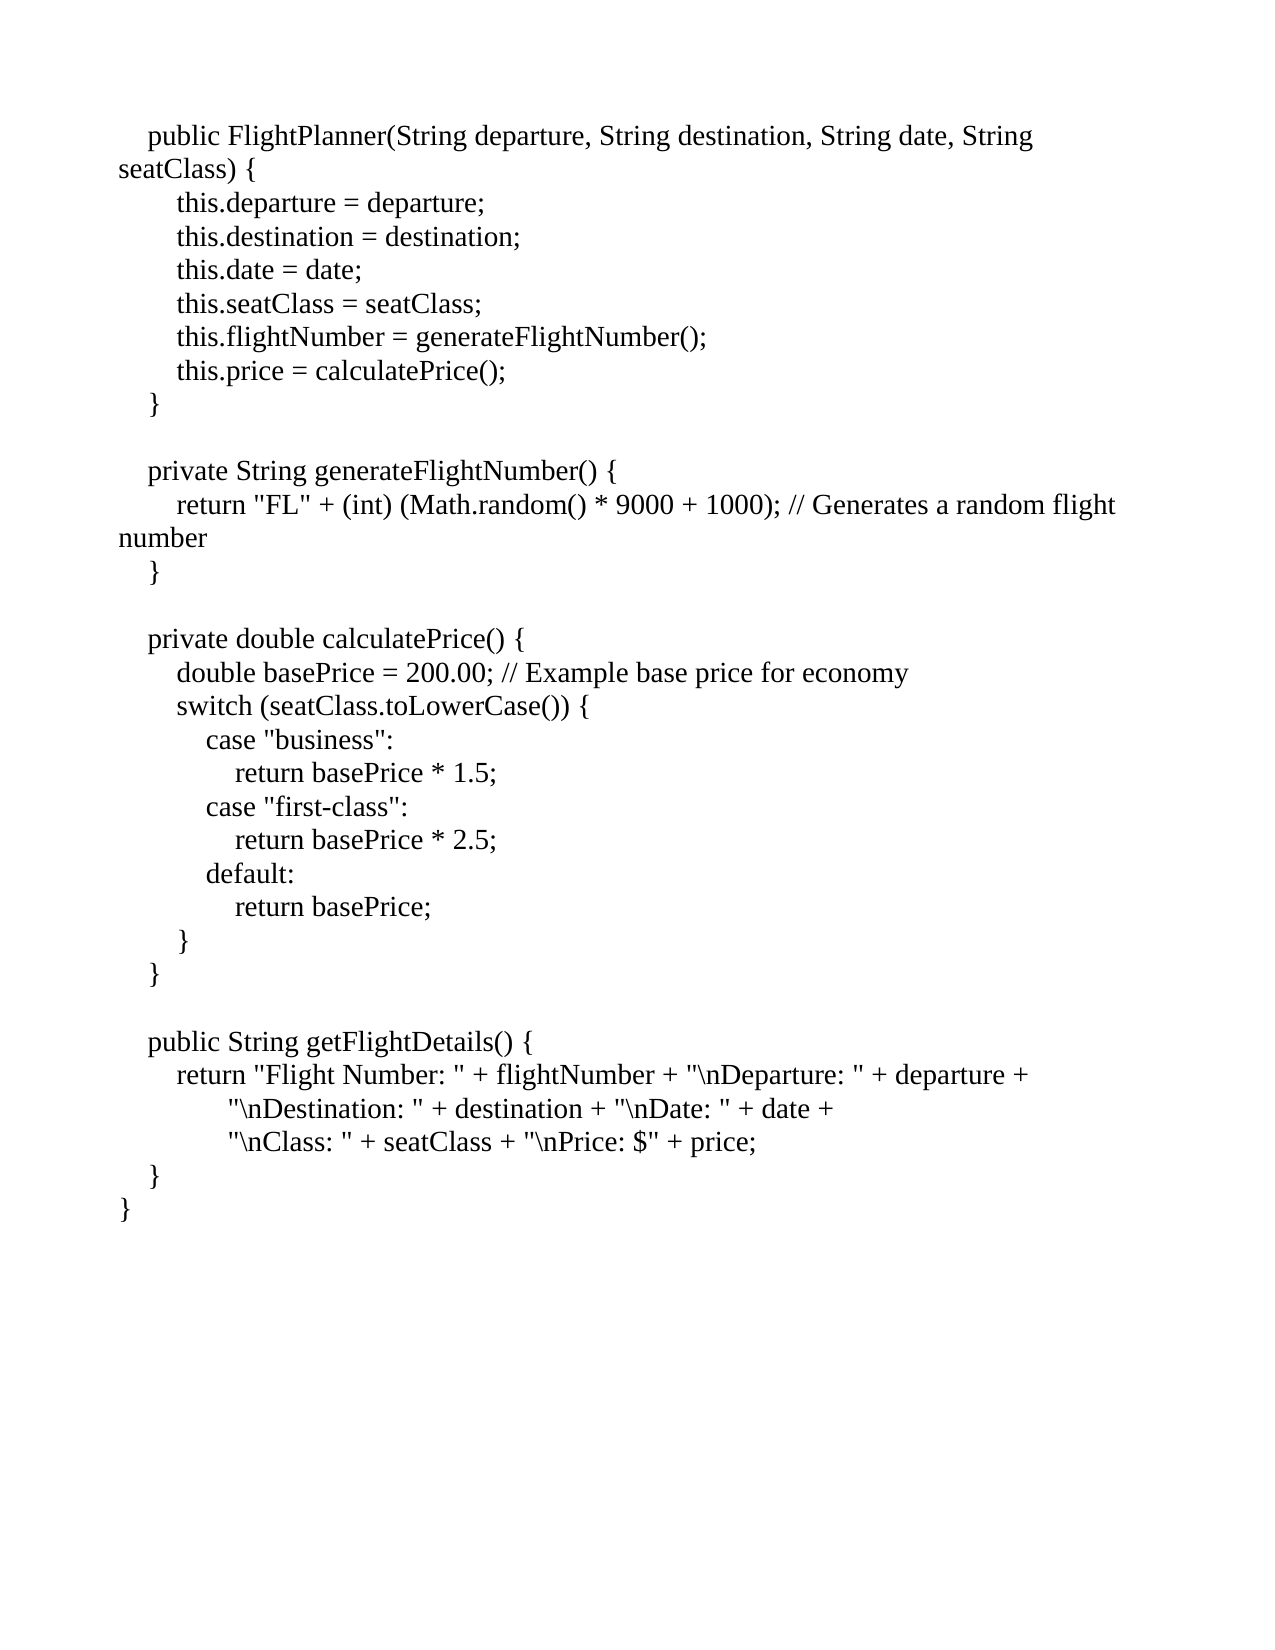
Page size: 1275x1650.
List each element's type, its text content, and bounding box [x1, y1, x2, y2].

text return basePrice * 1.5; [118, 755, 1157, 789]
text private String generateFlightNumber() { [118, 453, 1157, 487]
text this.price = calculatePrice(); [118, 353, 1157, 386]
text } [118, 1158, 1157, 1191]
text this.flightNumber = generateFlightNumber(); [118, 319, 1157, 353]
text double basePrice = 200.00; // Example base price for economy [118, 655, 1157, 688]
text return "FL" + (int) (Math.random() * 9000 + 1000); // Generates a random flight number [118, 487, 1157, 554]
text public String getFlightDetails() { [118, 1024, 1157, 1057]
text "\nClass: " + seatClass + "\nPrice: $" + price; [118, 1124, 1157, 1158]
text this.destination = destination; [118, 219, 1157, 252]
text this.seatClass = seatClass; [118, 286, 1157, 319]
text "\nDestination: " + destination + "\nDate: " + date + [118, 1091, 1157, 1124]
text switch (seatClass.toLowerCase()) { [118, 688, 1157, 722]
text this.date = date; [118, 252, 1157, 286]
text } [118, 957, 1157, 990]
text return basePrice * 2.5; [118, 822, 1157, 856]
text } [118, 1191, 1157, 1225]
text case "business": [118, 722, 1157, 755]
text return basePrice; [118, 889, 1157, 923]
text } [118, 923, 1157, 957]
text public FlightPlanner(String departure, String destination, String date, String seatClass) { [118, 118, 1157, 185]
text private double calculatePrice() { [118, 621, 1157, 655]
text case "first-class": [118, 789, 1157, 822]
text } [118, 554, 1157, 588]
text return "Flight Number: " + flightNumber + "\nDeparture: " + departure + [118, 1057, 1157, 1091]
text this.departure = departure; [118, 185, 1157, 219]
text } [118, 386, 1157, 420]
text default: [118, 856, 1157, 889]
